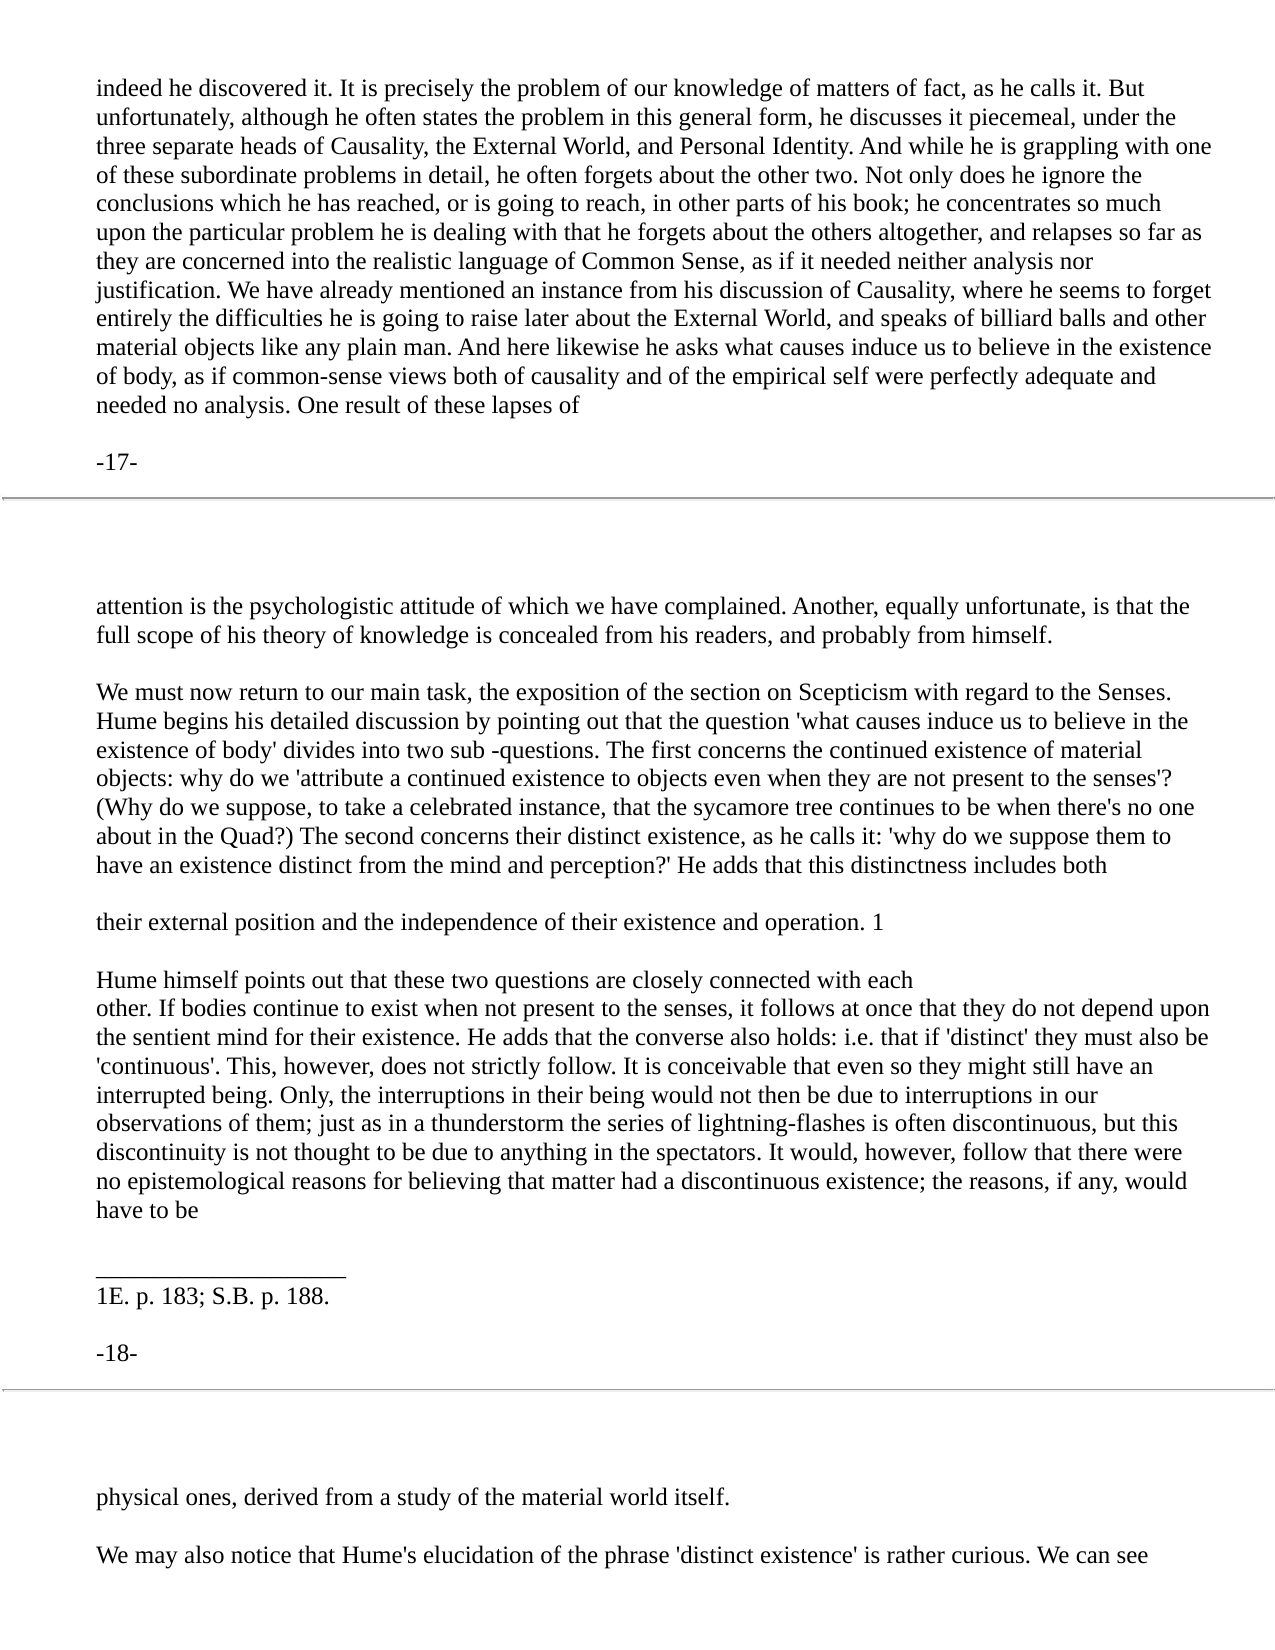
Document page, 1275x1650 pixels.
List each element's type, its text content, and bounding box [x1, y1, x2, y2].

text physical ones, derived from a study of the material world itself. [96, 1482, 1212, 1511]
text attention is the psychologistic attitude of which we have complained. Another, equally unfortunate, is that the full scope of his theory of knowledge is concealed from his readers, and probably from himself. [96, 591, 1212, 648]
text -17- [96, 447, 1212, 476]
text ____________________ [96, 1252, 1212, 1281]
text Hume himself points out that these two questions are closely connected with each [96, 965, 1212, 993]
text their external position and the independence of their existence and operation. 1 [96, 907, 1212, 936]
text We must now return to our main task, the exposition of the section on Scepticism with regard to the Senses. Hume begins his detailed discussion by pointing out that the question 'what causes induce us to believe in the existence of body' divides into two sub -questions. The first concerns the continued existence of material objects: why do we 'attribute a continued existence to objects even when they are not present to the senses'? (Why do we suppose, to take a celebrated instance, that the sycamore tree continues to be when there's no one about in the Quad?) The second concerns their distinct existence, as he calls it: 'why do we suppose them to have an existence distinct from the mind and perception?' He adds that this distinctness includes both [96, 677, 1212, 878]
text We may also notice that Hume's elucidation of the phrase 'distinct existence' is rather curious. We can see [96, 1540, 1212, 1568]
text -18- [96, 1338, 1212, 1367]
picture [0, 494, 1275, 503]
picture [0, 1385, 1275, 1394]
text other. If bodies continue to exist when not present to the senses, it follows at once that they do not depend upon the sentient mind for their existence. He adds that the converse also holds: i.e. that if 'distinct' they must also be 'continuous'. This, however, does not strictly follow. It is conceivable that even so they might still have an interrupted being. Only, the interruptions in their being would not then be due to interruptions in our observations of them; just as in a thunderstorm the series of lightning-flashes is often discontinuous, but this discontinuity is not thought to be due to anything in the spectators. It would, however, follow that there were no epistemological reasons for believing that matter had a discontinuous existence; the reasons, if any, would have to be [96, 993, 1212, 1223]
text 1E. p. 183; S.B. p. 188. [96, 1281, 1212, 1310]
text indeed he discovered it. It is precisely the problem of our knowledge of matters of fact, as he calls it. But unfortunately, although he often states the problem in this general form, he discusses it piecemeal, under the three separate heads of Causality, the External World, and Personal Identity. And while he is grappling with one of these subordinate problems in detail, he often forgets about the other two. Not only does he ignore the conclusions which he has reached, or is going to reach, in other parts of his book; he concentrates so much upon the particular problem he is dealing with that he forgets about the others altogether, and relapses so far as they are concerned into the realistic language of Common Sense, as if it needed neither analysis nor justification. We have already mentioned an instance from his discussion of Causality, where he seems to forget entirely the difficulties he is going to raise later about the External World, and speaks of billiard balls and other material objects like any plain man. And here likewise he asks what causes induce us to believe in the existence of body, as if common-sense views both of causality and of the empirical self were perfectly adequate and needed no analysis. One result of these lapses of [96, 73, 1212, 418]
